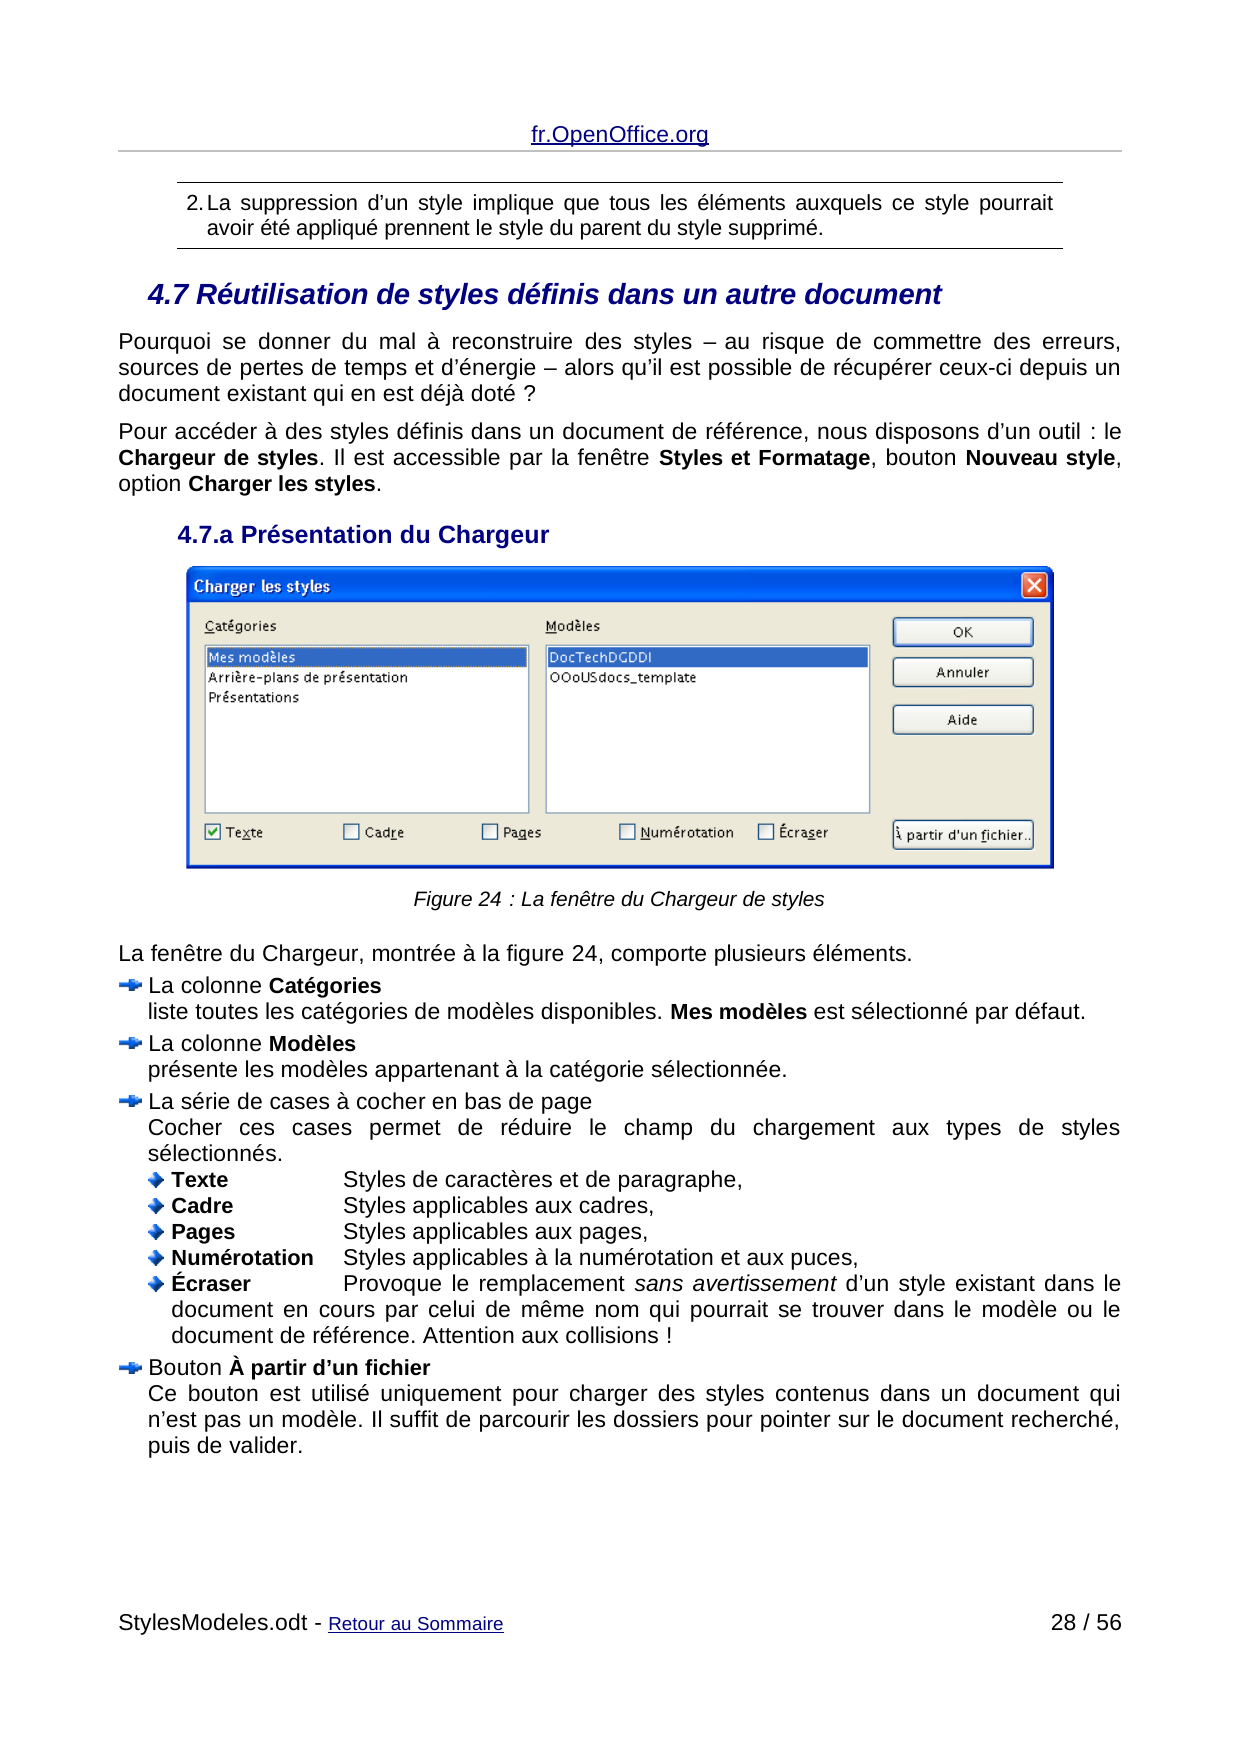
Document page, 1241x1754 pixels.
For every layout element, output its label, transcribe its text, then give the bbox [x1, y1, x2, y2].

picture [119, 1037, 142, 1049]
list Texte Styles de caractères et de paragraphe, [148, 1166, 1122, 1192]
list Cadre Styles applicables aux cadres, [148, 1192, 1122, 1218]
list Numérotation Styles applicables à la numérotation et aux puces, [148, 1244, 1122, 1271]
picture [148, 1250, 164, 1266]
subtitle Présentation du Chargeur [177, 521, 1122, 549]
picture [119, 1362, 142, 1374]
picture [186, 566, 1054, 870]
list La colonne Modèles présente les modèles appartenant à la catégorie sélectionnée. [118, 1030, 1122, 1082]
text Pourquoi se donner du mal à reconstruire des styles – au risque de commettre des erreurs, sources de pertes de temps et d’énergie – alors qu’il est possible de récupérer ceux-ci depuis un document existant qui en est déjà doté ? [118, 328, 1122, 406]
picture [119, 979, 142, 991]
picture [148, 1172, 164, 1188]
list Pages Styles applicables aux pages, [148, 1218, 1122, 1244]
picture [148, 1276, 164, 1292]
list La colonne Catégories liste toutes les catégories de modèles disponibles. Mes modèles est sélectionné par défaut. [118, 972, 1122, 1024]
list La série de cases à cocher en bas de page Cocher ces cases permet de réduire le champ du chargement aux types de styles sélectionnés. [118, 1088, 1122, 1166]
picture [148, 1224, 164, 1240]
list Écraser Provoque le remplacement sans avertissement d’un style existant dans le document en cours par celui de même nom qui pourrait se trouver dans le modèle ou le document de référence. Attention aux collisions ! [148, 1271, 1122, 1349]
picture [119, 1095, 142, 1107]
subtitle Réutilisation de styles définis dans un autre document [148, 278, 1122, 310]
text La fenêtre du Chargeur, montrée à la figure 24, comporte plusieurs éléments. [118, 562, 1122, 966]
list La suppression d’un style implique que tous les éléments auxquels ce style pourrait avoir été appliqué prennent le style du parent du style supprimé. [177, 183, 1063, 248]
list Bouton À partir d’un fichier Ce bouton est utilisé uniquement pour charger des styles contenus dans un document qui n’est pas un modèle. Il suffit de parcourir les dossiers pour pointer sur le document recherché, puis de valider. [118, 1355, 1122, 1459]
text Pour accéder à des styles définis dans un document de référence, nous disposons d’un outil : le Chargeur de styles. Il est accessible par la fenêtre Styles et Formatage, bouton Nouveau style, option Charger les styles. [118, 418, 1122, 496]
picture [148, 1198, 164, 1214]
text Figure 24 : La fenêtre du Chargeur de styles [186, 870, 1054, 911]
